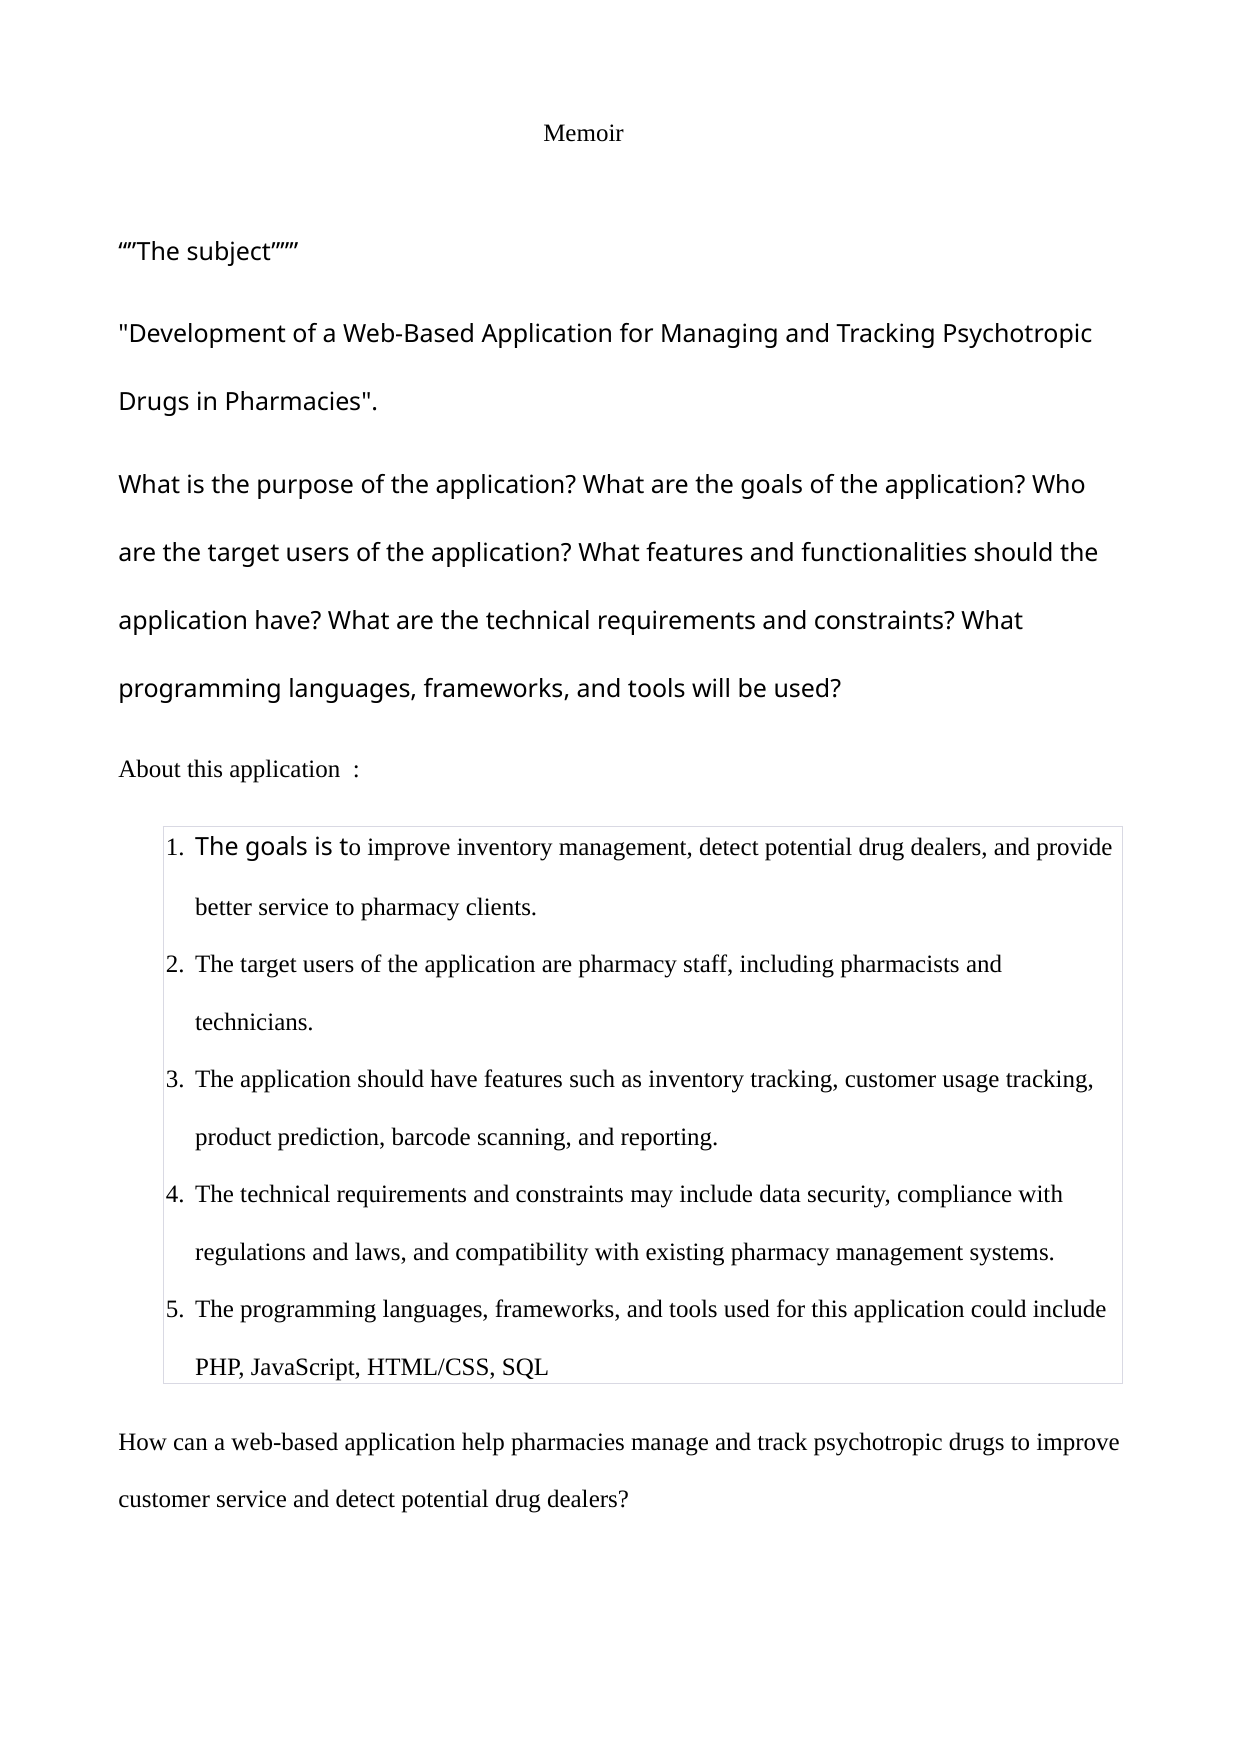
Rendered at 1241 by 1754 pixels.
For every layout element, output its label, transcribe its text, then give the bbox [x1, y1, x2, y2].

list The target users of the application are pharmacy staff, including pharmacists and technicians. [164, 946, 1122, 1035]
text “”The subject””” [118, 233, 1122, 267]
list The goals is to improve inventory management, detect potential drug dealers, and provide better service to pharmacy clients. [164, 827, 1122, 920]
text How can a web-based application help pharmacies manage and track psychotropic drugs to improve customer service and detect potential drug dealers? [118, 1427, 1122, 1513]
list The programming languages, frameworks, and tools used for this application could include PHP, JavaScript, HTML/CSS, SQL [164, 1291, 1122, 1383]
text What is the purpose of the application? What are the goals of the application? Who are the target users of the application? What features and functionalities should the application have? What are the technical requirements and constraints? What programming languages, frameworks, and tools will be used? [118, 467, 1122, 705]
list The application should have features such as inventory tracking, customer usage tracking, product prediction, barcode scanning, and reporting. [164, 1061, 1122, 1150]
text Memoir [118, 118, 1122, 147]
list The technical requirements and constraints may include data security, compliance with regulations and laws, and compatibility with existing pharmacy management systems. [164, 1176, 1122, 1265]
text About this application : [118, 754, 1122, 782]
text "Development of a Web-Based Application for Managing and Tracking Psychotropic Drugs in Pharmacies". [118, 316, 1122, 418]
